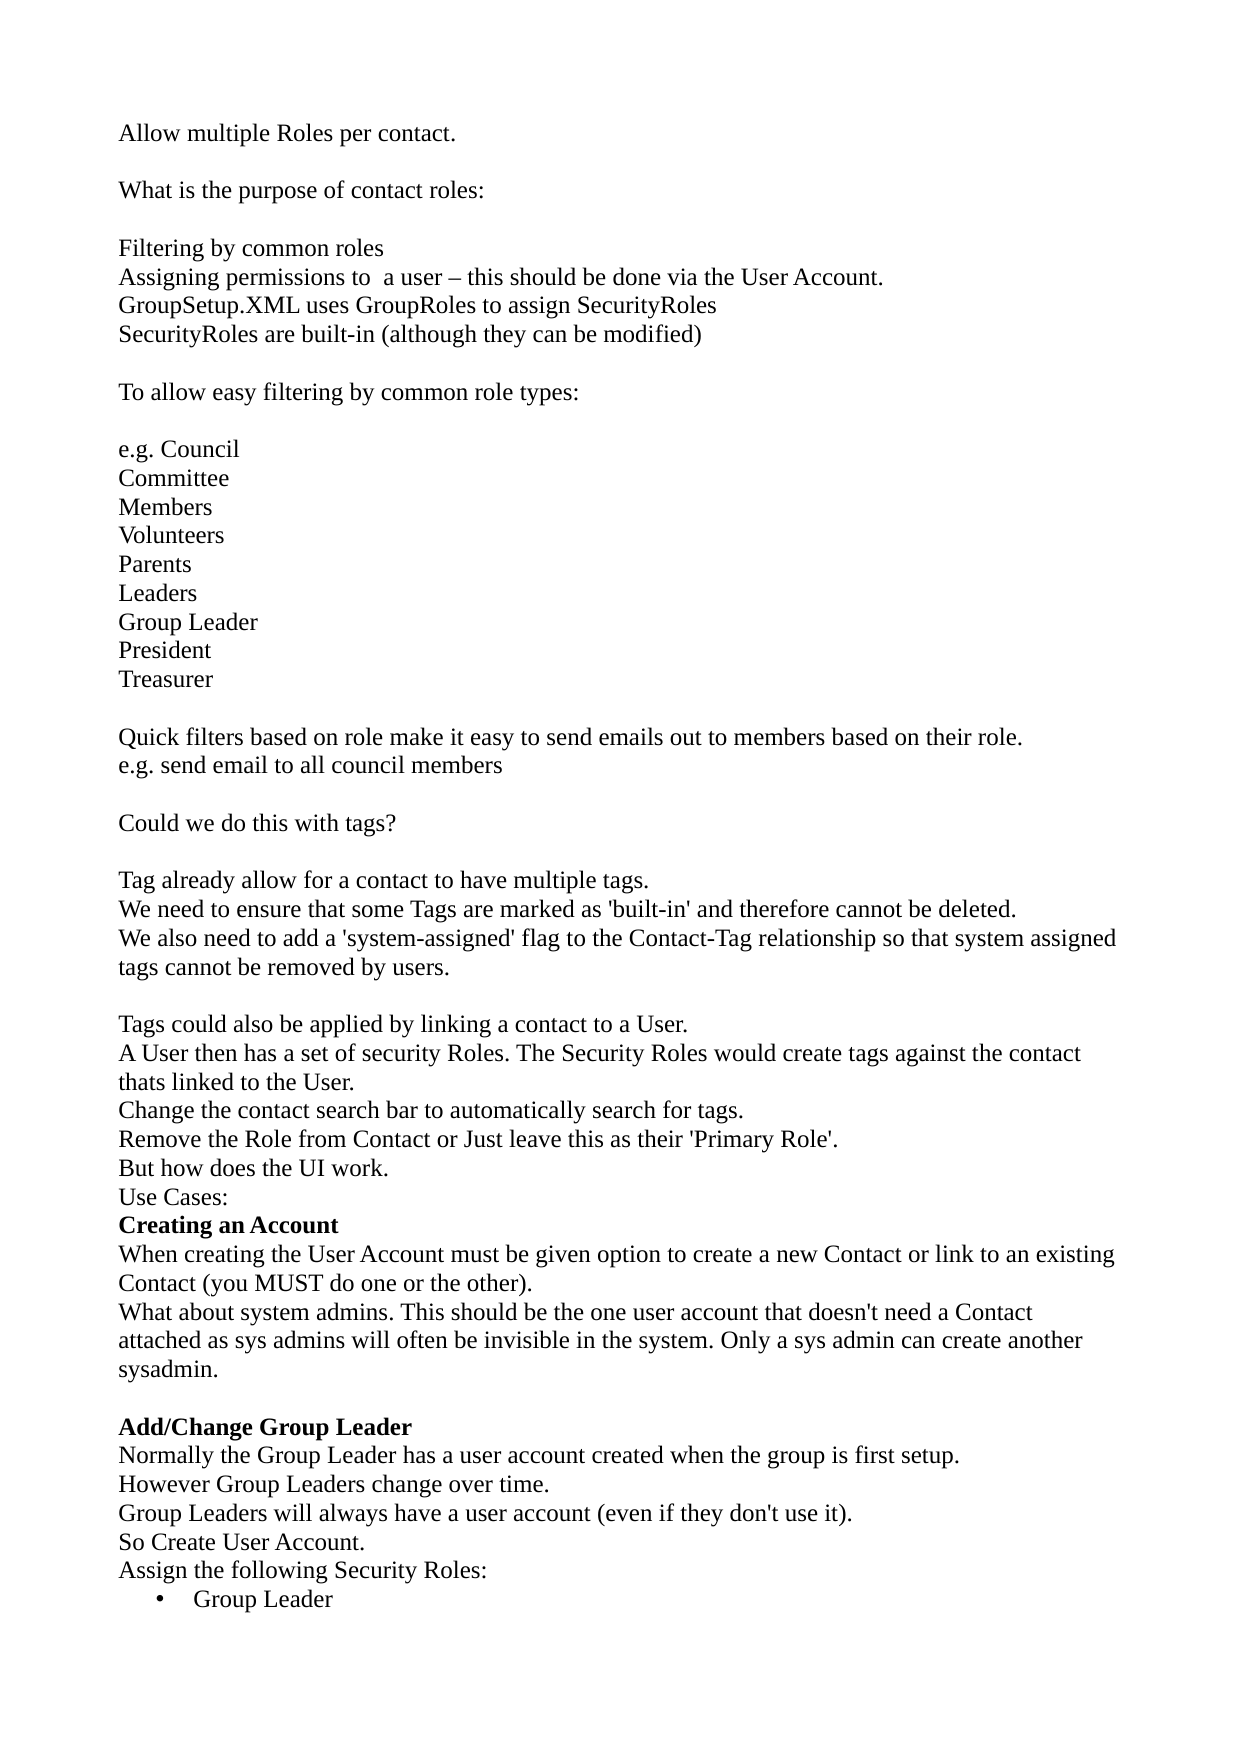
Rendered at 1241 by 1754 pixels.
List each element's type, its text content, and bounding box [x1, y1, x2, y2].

text A User then has a set of security Roles. The Security Roles would create tags against the contact thats linked to the User. [118, 1038, 1122, 1096]
text Group Leader [118, 607, 1122, 636]
list Group Leader [156, 1584, 1122, 1613]
text What about system admins. This should be the one user account that doesn't need a Contact attached as sys admins will often be invisible in the system. Only a sys admin can create another sysadmin. [118, 1297, 1122, 1383]
text Could we do this with tags? [118, 808, 1122, 837]
text Members [118, 492, 1122, 521]
text GroupSetup.XML uses GroupRoles to assign SecurityRoles [118, 291, 1122, 319]
text Normally the Group Leader has a user account created when the group is first setup. [118, 1441, 1122, 1469]
text We need to ensure that some Tags are marked as 'built-in' and therefore cannot be deleted. [118, 894, 1122, 923]
text When creating the User Account must be given option to create a new Contact or link to an existing Contact (you MUST do one or the other). [118, 1239, 1122, 1297]
text Committee [118, 463, 1122, 492]
text However Group Leaders change over time. [118, 1469, 1122, 1498]
text Leaders [118, 578, 1122, 607]
text e.g. send email to all council members [118, 751, 1122, 779]
text President [118, 636, 1122, 664]
text Group Leaders will always have a user account (even if they don't use it). [118, 1498, 1122, 1527]
text Volunteers [118, 521, 1122, 549]
text Assigning permissions to a user – this should be done via the User Account. [118, 262, 1122, 291]
text Treasurer [118, 664, 1122, 693]
text So Create User Account. [118, 1527, 1122, 1556]
text To allow easy filtering by common role types: [118, 377, 1122, 406]
text But how does the UI work. [118, 1153, 1122, 1182]
text Change the contact search bar to automatically search for tags. [118, 1096, 1122, 1124]
text Remove the Role from Contact or Just leave this as their 'Primary Role'. [118, 1124, 1122, 1153]
text Tags could also be applied by linking a contact to a User. [118, 1009, 1122, 1038]
text Quick filters based on role make it easy to send emails out to members based on their role. [118, 722, 1122, 751]
text Creating an Account [118, 1211, 1122, 1239]
text Assign the following Security Roles: [118, 1556, 1122, 1584]
text What is the purpose of contact roles: [118, 176, 1122, 204]
text e.g. Council [118, 434, 1122, 463]
text Tag already allow for a contact to have multiple tags. [118, 866, 1122, 894]
text Use Cases: [118, 1182, 1122, 1211]
text Allow multiple Roles per contact. [118, 118, 1122, 147]
text Filtering by common roles [118, 233, 1122, 262]
text Parents [118, 549, 1122, 578]
text Add/Change Group Leader [118, 1412, 1122, 1441]
text We also need to add a 'system-assigned' flag to the Contact-Tag relationship so that system assigned tags cannot be removed by users. [118, 923, 1122, 981]
text SecurityRoles are built-in (although they can be modified) [118, 319, 1122, 348]
